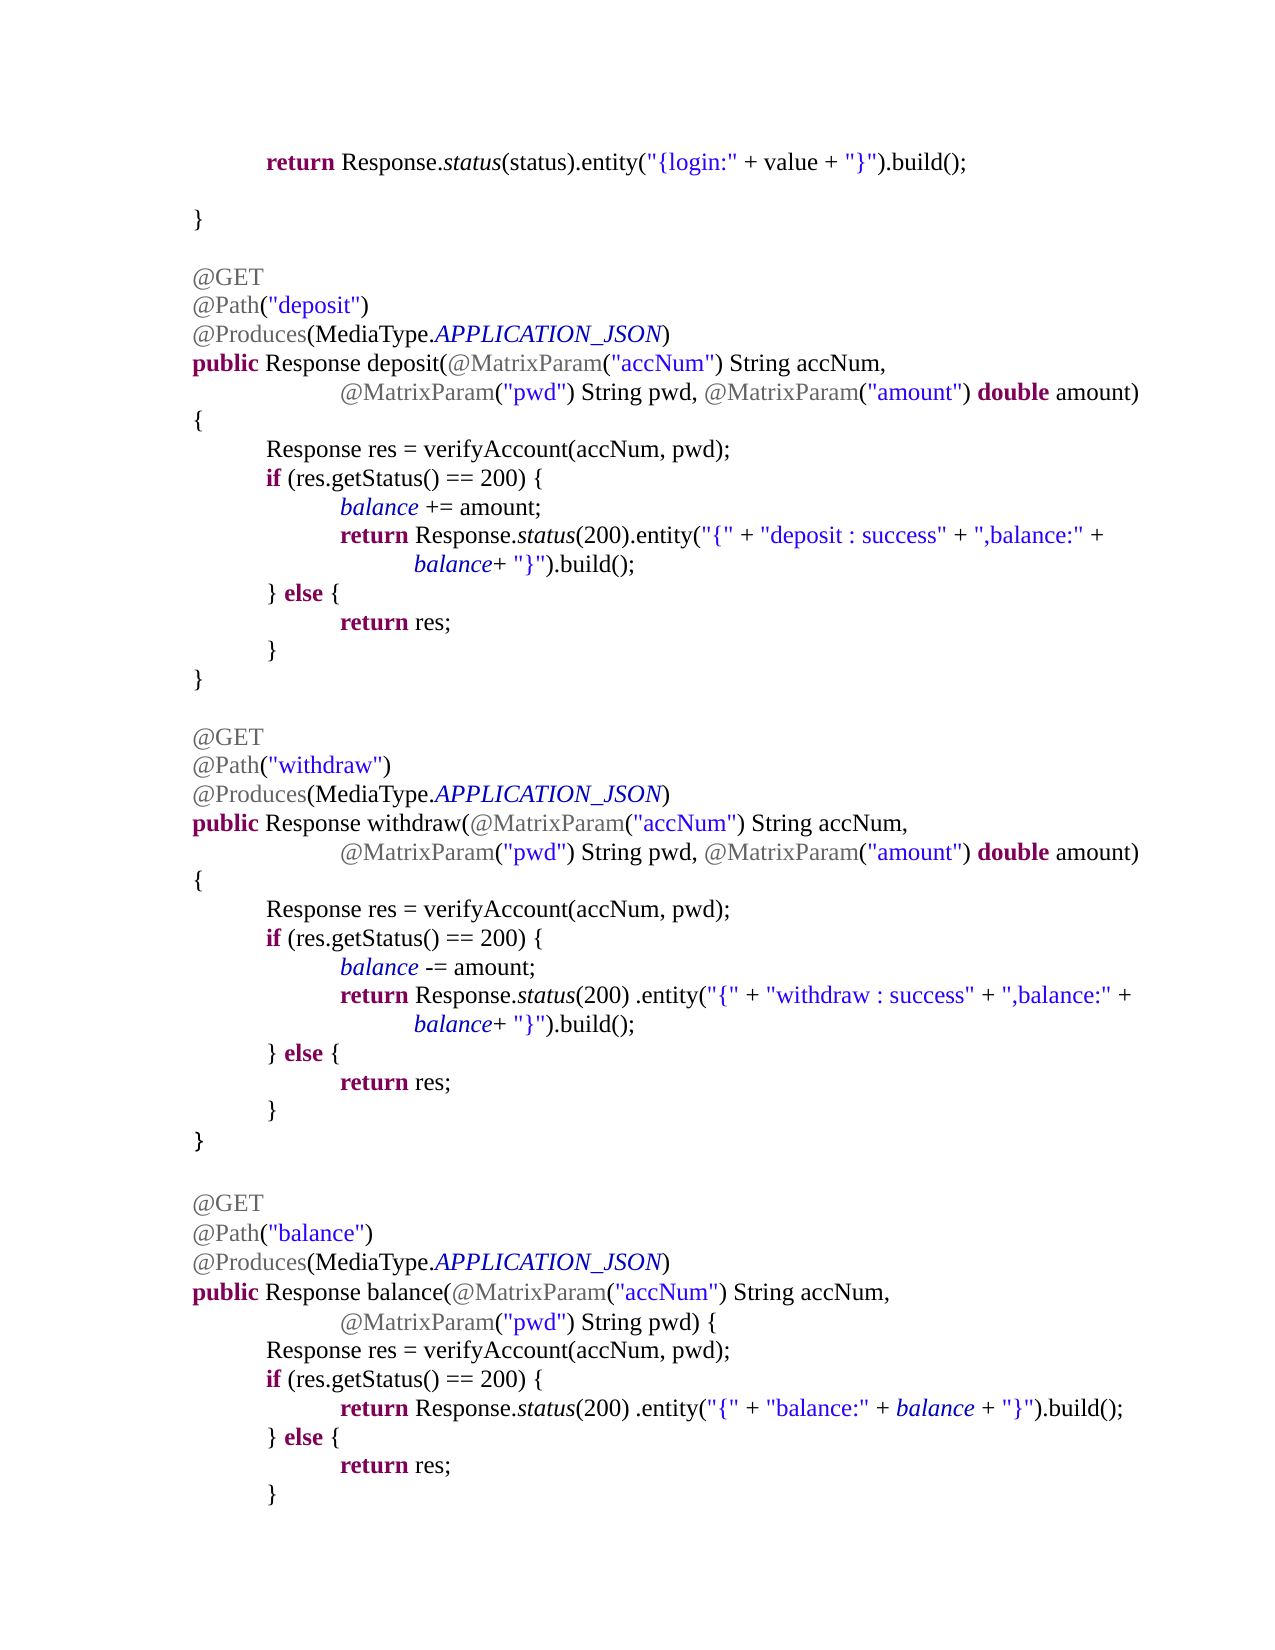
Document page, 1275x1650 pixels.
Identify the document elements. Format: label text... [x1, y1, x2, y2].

text return res; [118, 1451, 1157, 1479]
text return Response.status(status).entity("{login:" + value + "}").build(); [118, 147, 1157, 176]
text public Response withdraw(@MatrixParam("accNum") String accNum, [118, 808, 1157, 837]
text } else { [118, 1038, 1157, 1067]
text @GET [118, 262, 1157, 291]
text @MatrixParam("pwd") String pwd) { [118, 1307, 1157, 1336]
text @MatrixParam("pwd") String pwd, @MatrixParam("amount") double amount) { [118, 837, 1157, 894]
text return Response.status(200).entity("{" + "deposit : success" + ",balance:" + balance+ "}").build(); [118, 521, 1157, 578]
text return res; [118, 1067, 1157, 1096]
text } else { [118, 578, 1157, 607]
text Response res = verifyAccount(accNum, pwd); [118, 894, 1157, 923]
text balance += amount; [118, 492, 1157, 521]
text @Produces(MediaType.APPLICATION_JSON) [118, 1247, 1157, 1276]
text @Produces(MediaType.APPLICATION_JSON) [118, 319, 1157, 348]
text @Produces(MediaType.APPLICATION_JSON) [118, 779, 1157, 808]
text return res; [118, 607, 1157, 636]
text return Response.status(200) .entity("{" + "balance:" + balance + "}").build(); [118, 1393, 1157, 1422]
text public Response balance(@MatrixParam("accNum") String accNum, [118, 1276, 1157, 1307]
text } [118, 1479, 1157, 1508]
text @Path("withdraw") [118, 751, 1157, 779]
text return Response.status(200) .entity("{" + "withdraw : success" + ",balance:" + balance+ "}").build(); [118, 981, 1157, 1038]
text @Path("deposit") [118, 291, 1157, 319]
text public Response deposit(@MatrixParam("accNum") String accNum, [118, 348, 1157, 377]
text } [118, 1096, 1157, 1124]
text @GET [118, 1187, 1157, 1218]
text } [118, 204, 1157, 233]
text Response res = verifyAccount(accNum, pwd); [118, 434, 1157, 463]
text } [118, 636, 1157, 664]
text Response res = verifyAccount(accNum, pwd); [118, 1336, 1157, 1364]
text if (res.getStatus() == 200) { [118, 1364, 1157, 1393]
text balance -= amount; [118, 952, 1157, 981]
text } [118, 664, 1157, 693]
text if (res.getStatus() == 200) { [118, 923, 1157, 952]
text } else { [118, 1422, 1157, 1451]
text if (res.getStatus() == 200) { [118, 463, 1157, 492]
text @MatrixParam("pwd") String pwd, @MatrixParam("amount") double amount) { [118, 377, 1157, 434]
text } [118, 1124, 1157, 1156]
text @GET [118, 722, 1157, 751]
text @Path("balance") [118, 1218, 1157, 1247]
